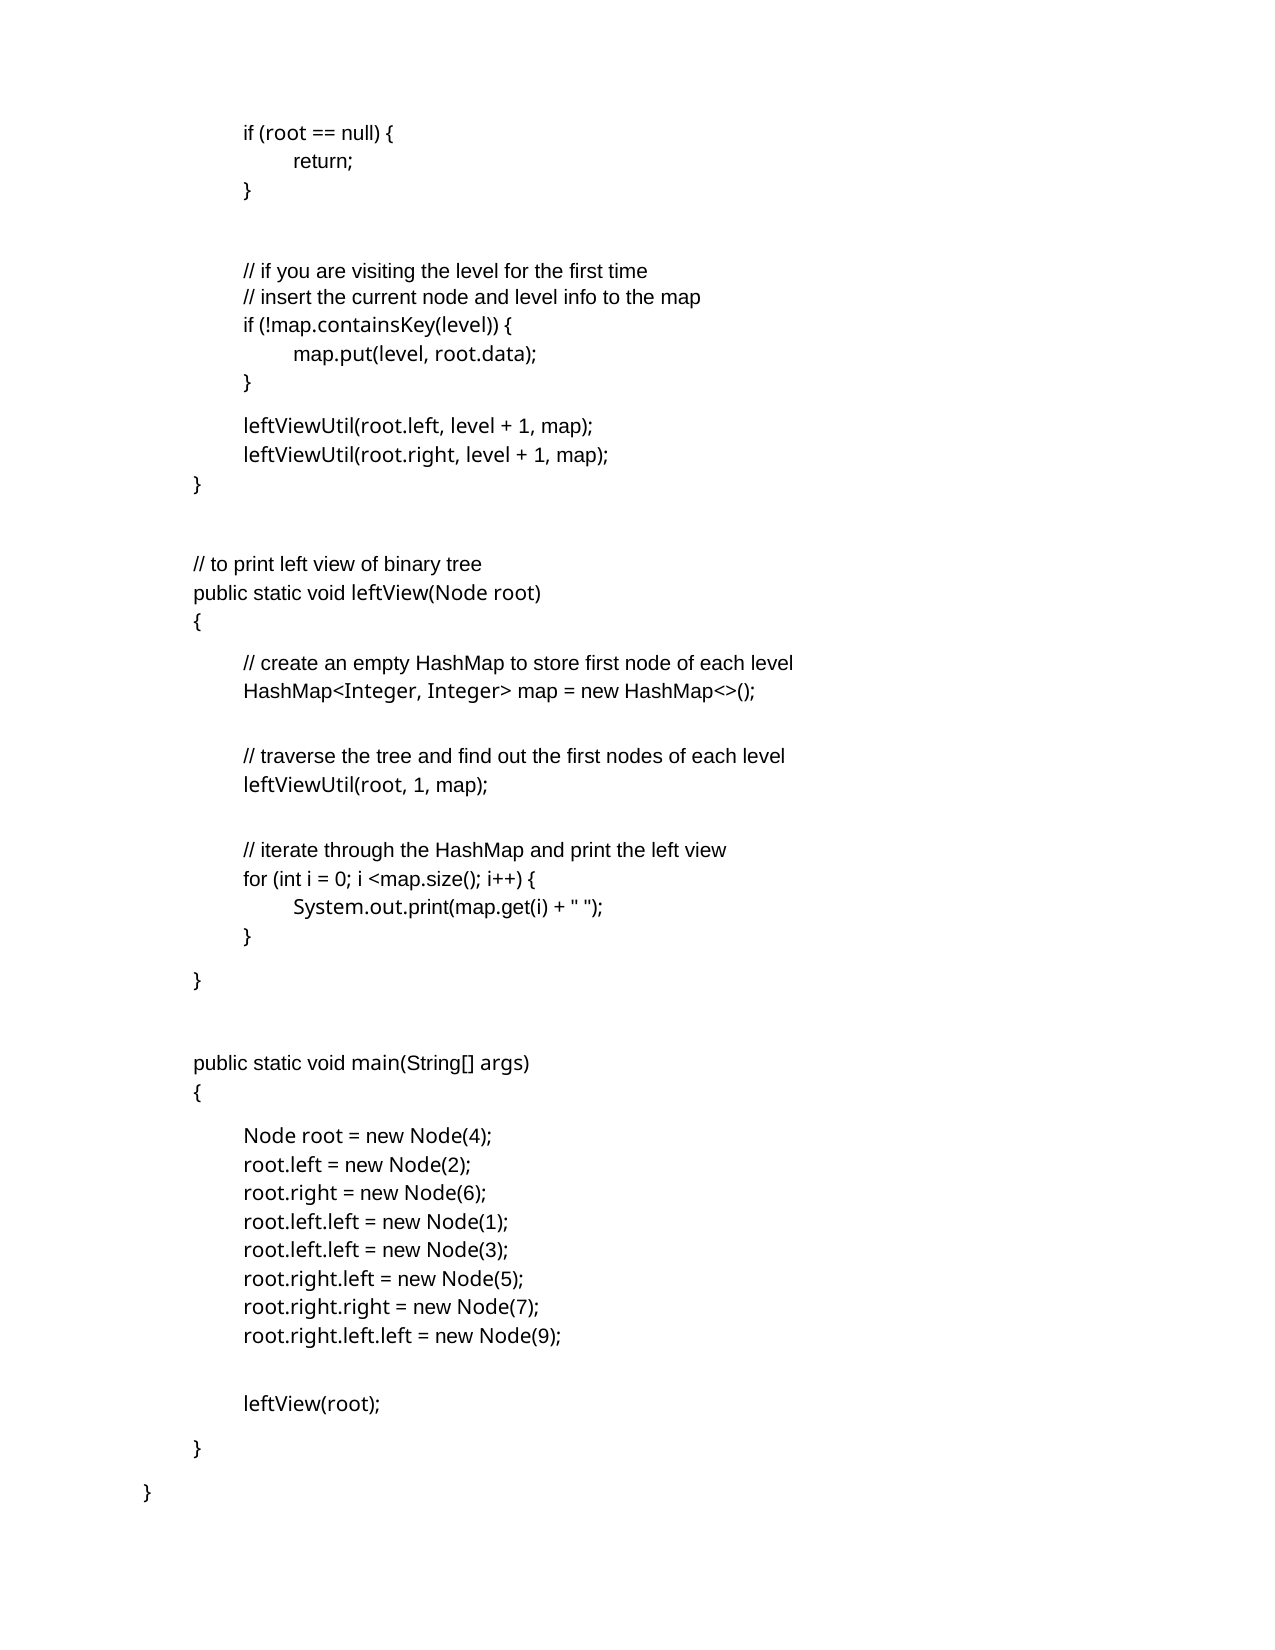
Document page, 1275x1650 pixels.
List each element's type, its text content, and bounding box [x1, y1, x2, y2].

list } [118, 921, 1157, 949]
list leftView(root); [118, 1389, 1157, 1417]
list // to print left view of binary tree [118, 552, 1157, 578]
list map.put(level, root.data); [118, 339, 1157, 367]
list } [118, 367, 1157, 396]
list root.right = new Node(6); [118, 1178, 1157, 1207]
list leftViewUtil(root.right, level + 1, map); [118, 440, 1157, 469]
list root.left.left = new Node(3); [118, 1235, 1157, 1264]
list // iterate through the HashMap and print the left view [118, 838, 1157, 864]
list } [118, 1433, 1157, 1461]
list System.out.print(map.get(i) + " "); [118, 892, 1157, 921]
list leftViewUtil(root, 1, map); [118, 770, 1157, 799]
list Node root = new Node(4); [118, 1121, 1157, 1150]
list root.left = new Node(2); [118, 1150, 1157, 1178]
list HashMap<Integer, Integer> map = new HashMap<>(); [118, 676, 1157, 705]
list root.right.right = new Node(7); [118, 1292, 1157, 1321]
list } [118, 175, 1157, 204]
list // create an empty HashMap to store first node of each level [118, 651, 1157, 676]
list if (root == null) { [118, 118, 1157, 147]
list // insert the current node and level info to the map [118, 284, 1157, 310]
list public static void leftView(Node root) [118, 578, 1157, 606]
list // if you are visiting the level for the first time [118, 259, 1157, 284]
list } [118, 469, 1157, 497]
list return; [118, 147, 1157, 175]
list if (!map.containsKey(level)) { [118, 310, 1157, 339]
list // traverse the tree and find out the first nodes of each level [118, 744, 1157, 770]
list public static void main(String[] args) [118, 1048, 1157, 1077]
list root.right.left.left = new Node(9); [118, 1321, 1157, 1349]
list for (int i = 0; i <map.size(); i++) { [118, 864, 1157, 892]
list } [118, 1477, 1157, 1506]
list root.right.left = new Node(5); [118, 1264, 1157, 1292]
list leftViewUtil(root.left, level + 1, map); [118, 412, 1157, 440]
list { [118, 1077, 1157, 1106]
list { [118, 606, 1157, 635]
list } [118, 965, 1157, 993]
list root.left.left = new Node(1); [118, 1207, 1157, 1235]
